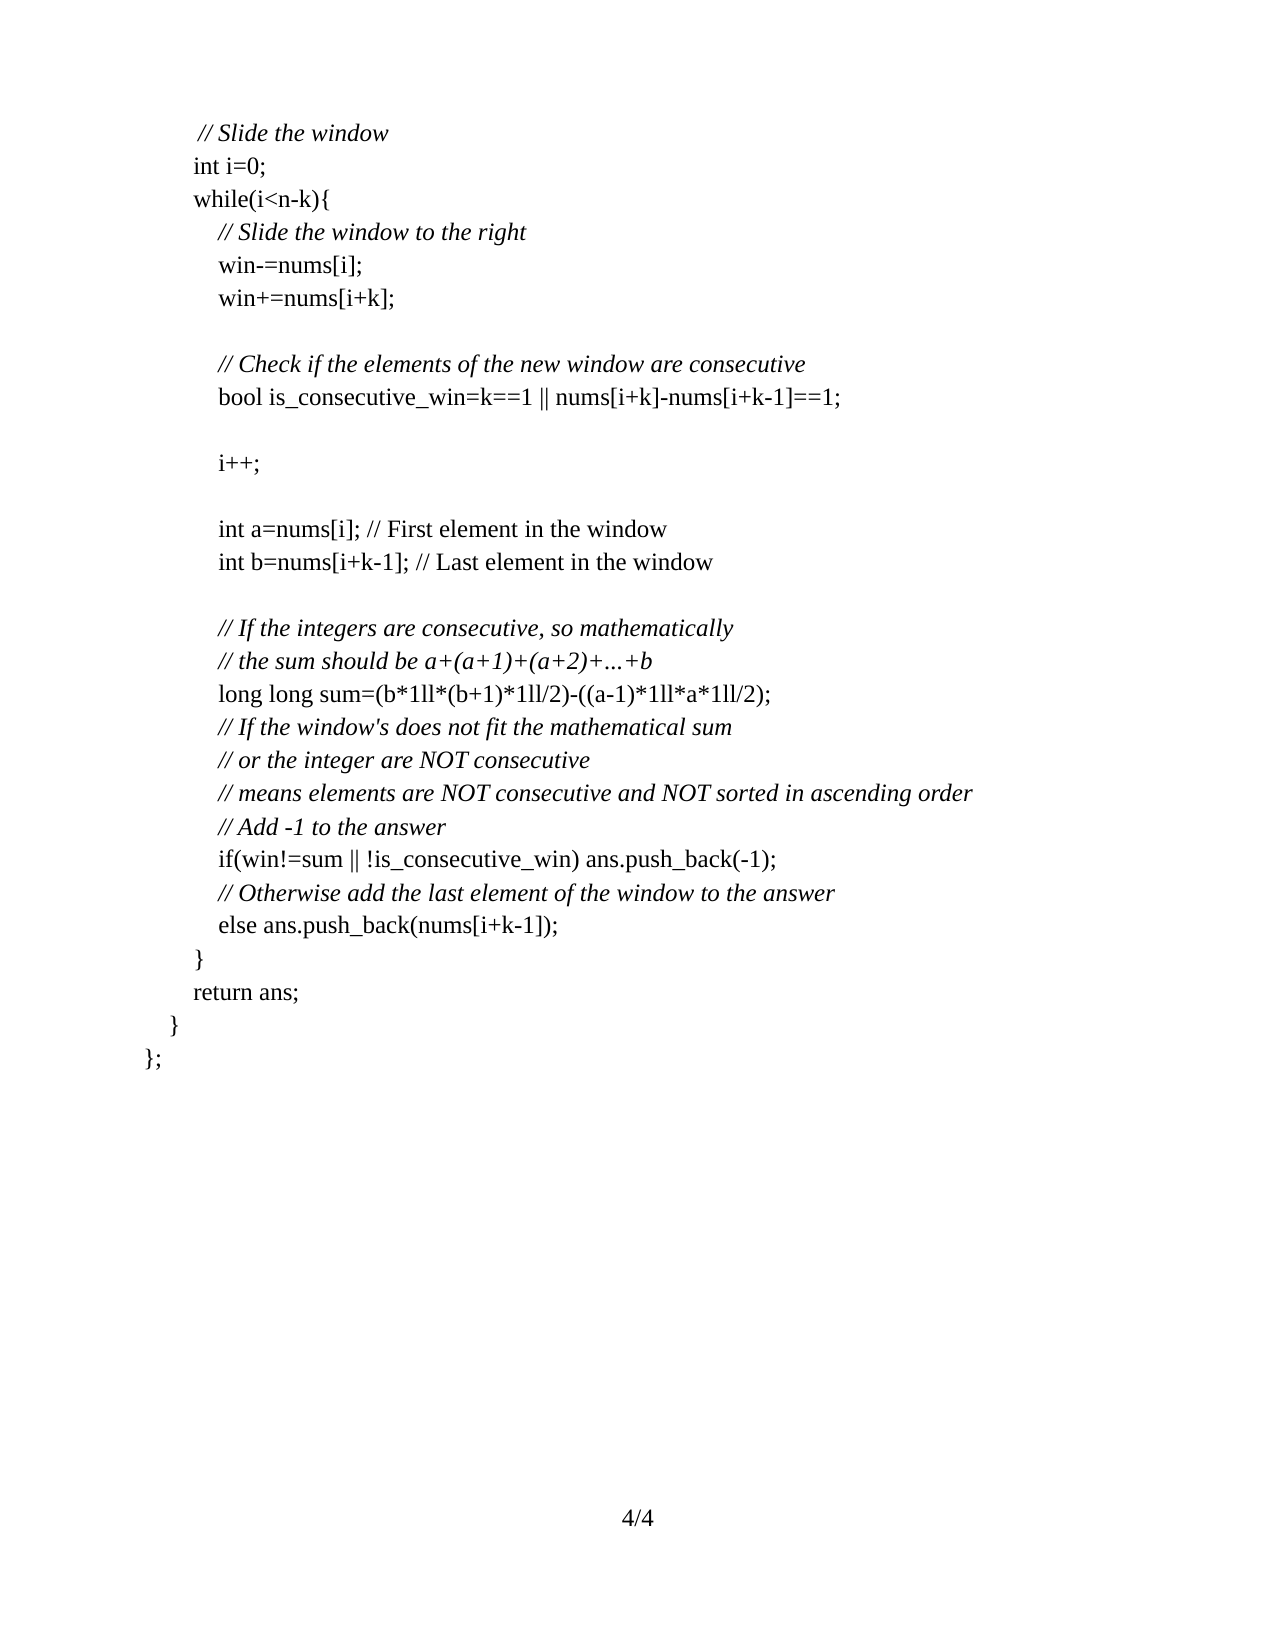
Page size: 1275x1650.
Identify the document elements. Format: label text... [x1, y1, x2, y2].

text // Otherwise add the last element of the window to the answer [118, 878, 1157, 906]
text } [118, 944, 1157, 972]
text } [118, 1010, 1157, 1038]
text int b=nums[i+k-1]; // Last element in the window [118, 547, 1157, 576]
text while(i<n-k){ [118, 184, 1157, 213]
text }; [118, 1043, 1157, 1071]
text int i=0; [118, 151, 1157, 180]
text if(win!=sum || !is_consecutive_win) ans.push_back(-1); [118, 844, 1157, 873]
text win-=nums[i]; [118, 250, 1157, 279]
text else ans.push_back(nums[i+k-1]); [118, 911, 1157, 939]
text win+=nums[i+k]; [118, 283, 1157, 312]
text // or the integer are NOT consecutive [118, 746, 1157, 774]
text // the sum should be a+(a+1)+(a+2)+...+b [118, 646, 1157, 675]
text // Slide the window to the right [118, 217, 1157, 246]
text // means elements are NOT consecutive and NOT sorted in ascending order [118, 778, 1157, 807]
text // If the window's does not fit the mathematical sum [118, 712, 1157, 741]
text bool is_consecutive_win=k==1 || nums[i+k]-nums[i+k-1]==1; [118, 382, 1157, 411]
text int a=nums[i]; // First element in the window [118, 514, 1157, 543]
text return ans; [118, 977, 1157, 1005]
text // If the integers are consecutive, so mathematically [118, 613, 1157, 642]
text // Add -1 to the answer [118, 812, 1157, 840]
text // Check if the elements of the new window are consecutive [118, 349, 1157, 378]
text long long sum=(b*1ll*(b+1)*1ll/2)-((a-1)*1ll*a*1ll/2); [118, 679, 1157, 708]
text // Slide the window [118, 118, 1157, 147]
text i++; [118, 448, 1157, 477]
